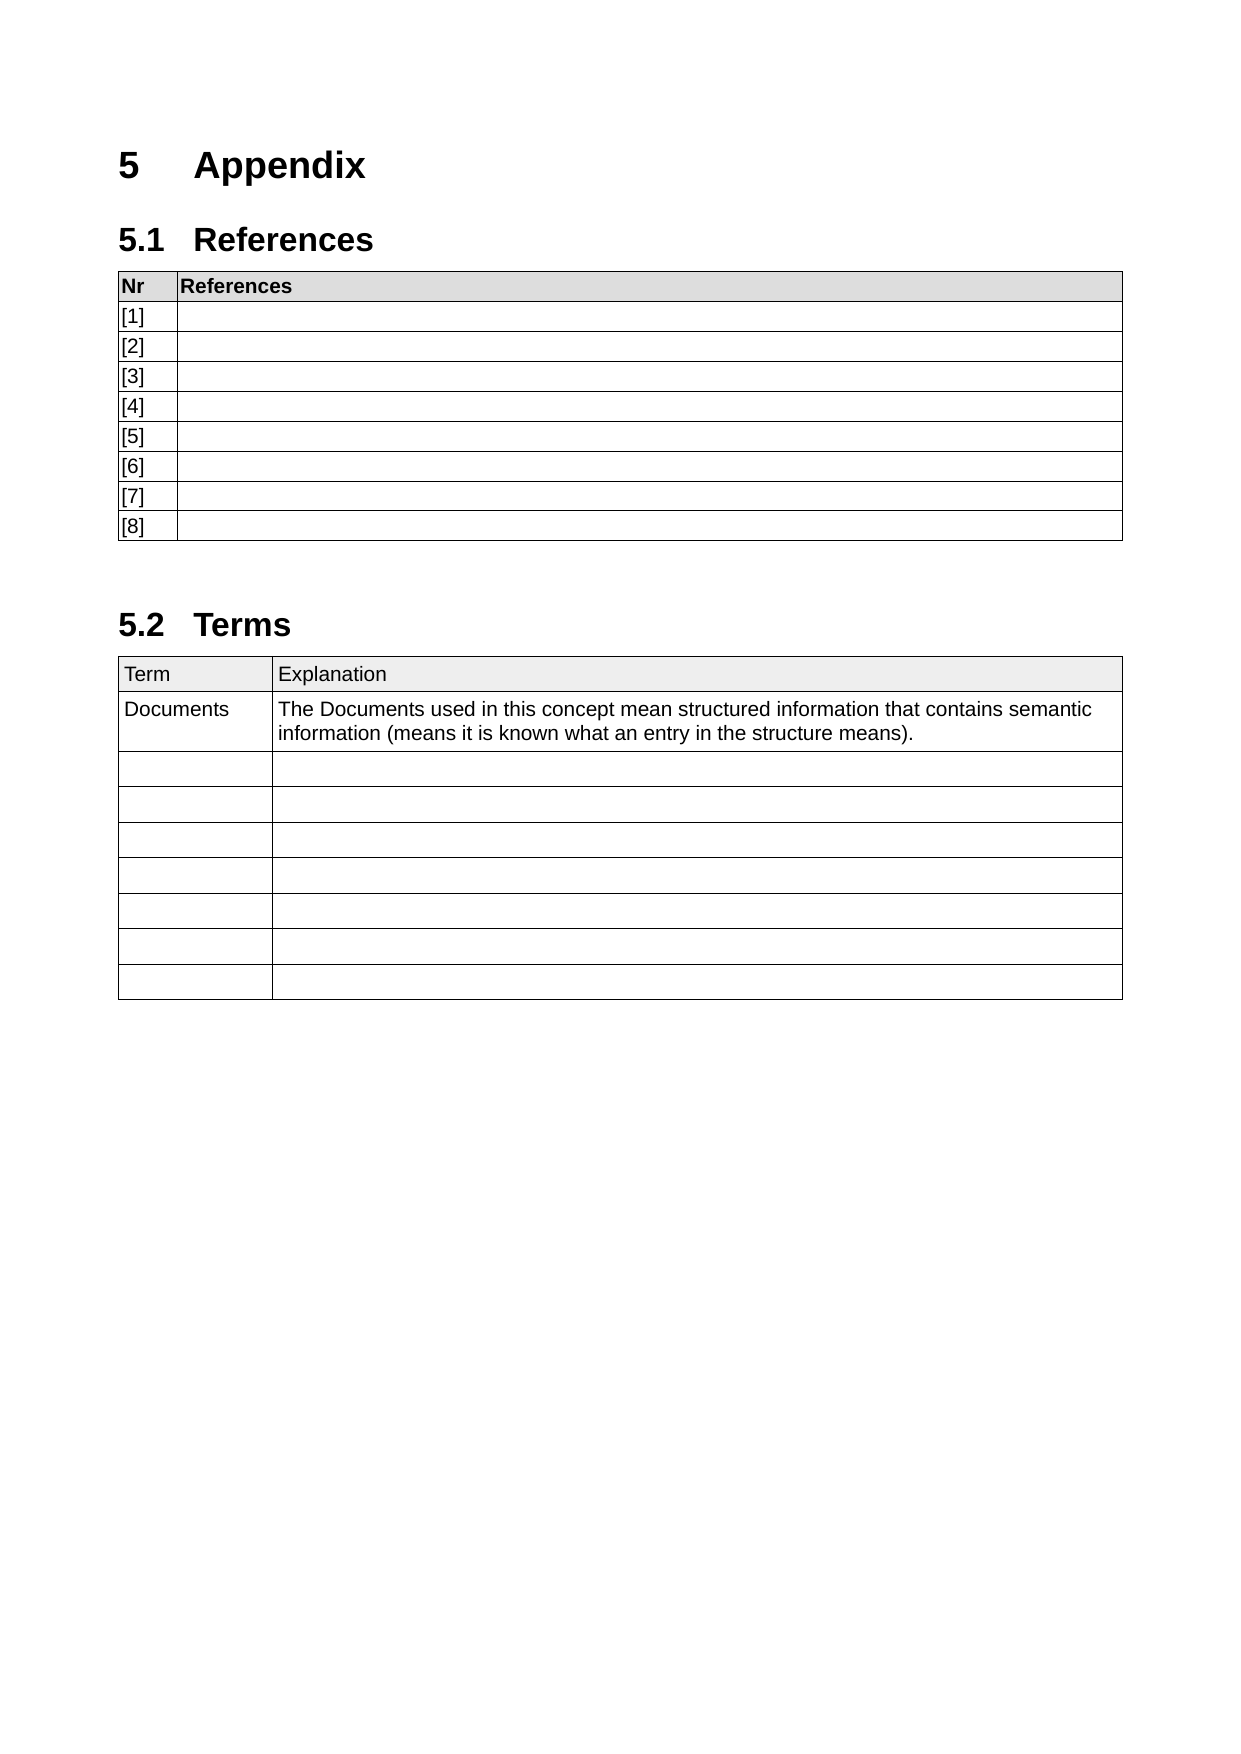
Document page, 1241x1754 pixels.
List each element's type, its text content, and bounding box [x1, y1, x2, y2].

table_cell [4] [119, 392, 177, 421]
table_cell [1] [119, 302, 177, 331]
table_cell [178, 302, 1122, 331]
table_cell [273, 752, 1122, 786]
table_header Explanation [273, 657, 1122, 691]
table_cell [119, 752, 272, 786]
table_cell [2] [119, 332, 177, 361]
table_cell [273, 965, 1122, 999]
table_cell [178, 362, 1122, 391]
subtitle Appendix [118, 143, 1122, 187]
table_cell [8] [119, 511, 177, 540]
table_cell [119, 894, 272, 928]
table_cell [178, 422, 1122, 451]
table_cell [273, 929, 1122, 964]
table_cell [5] [119, 422, 177, 451]
table_cell [119, 787, 272, 822]
table_cell [273, 787, 1122, 822]
table_cell [119, 929, 272, 964]
table_cell [119, 858, 272, 893]
subtitle Terms [118, 604, 1122, 643]
table_cell [6] [119, 452, 177, 481]
table_cell [273, 858, 1122, 893]
table_cell [273, 894, 1122, 928]
table_cell [178, 482, 1122, 510]
table_cell [178, 511, 1122, 540]
table_header Nr [119, 272, 177, 301]
table_cell [7] [119, 482, 177, 510]
subtitle References [118, 220, 1122, 259]
table_cell [3] [119, 362, 177, 391]
table_cell The Documents used in this concept mean structured information that contains semantic information (means it is known what an entry in the structure means). [273, 692, 1122, 751]
table_cell [178, 392, 1122, 421]
table_cell Documents [119, 692, 272, 751]
table_cell [273, 823, 1122, 857]
table_header Term [119, 657, 272, 691]
table_header References [178, 272, 1122, 301]
table_cell [178, 332, 1122, 361]
table_cell [119, 823, 272, 857]
table_cell [178, 452, 1122, 481]
table_cell [119, 965, 272, 999]
